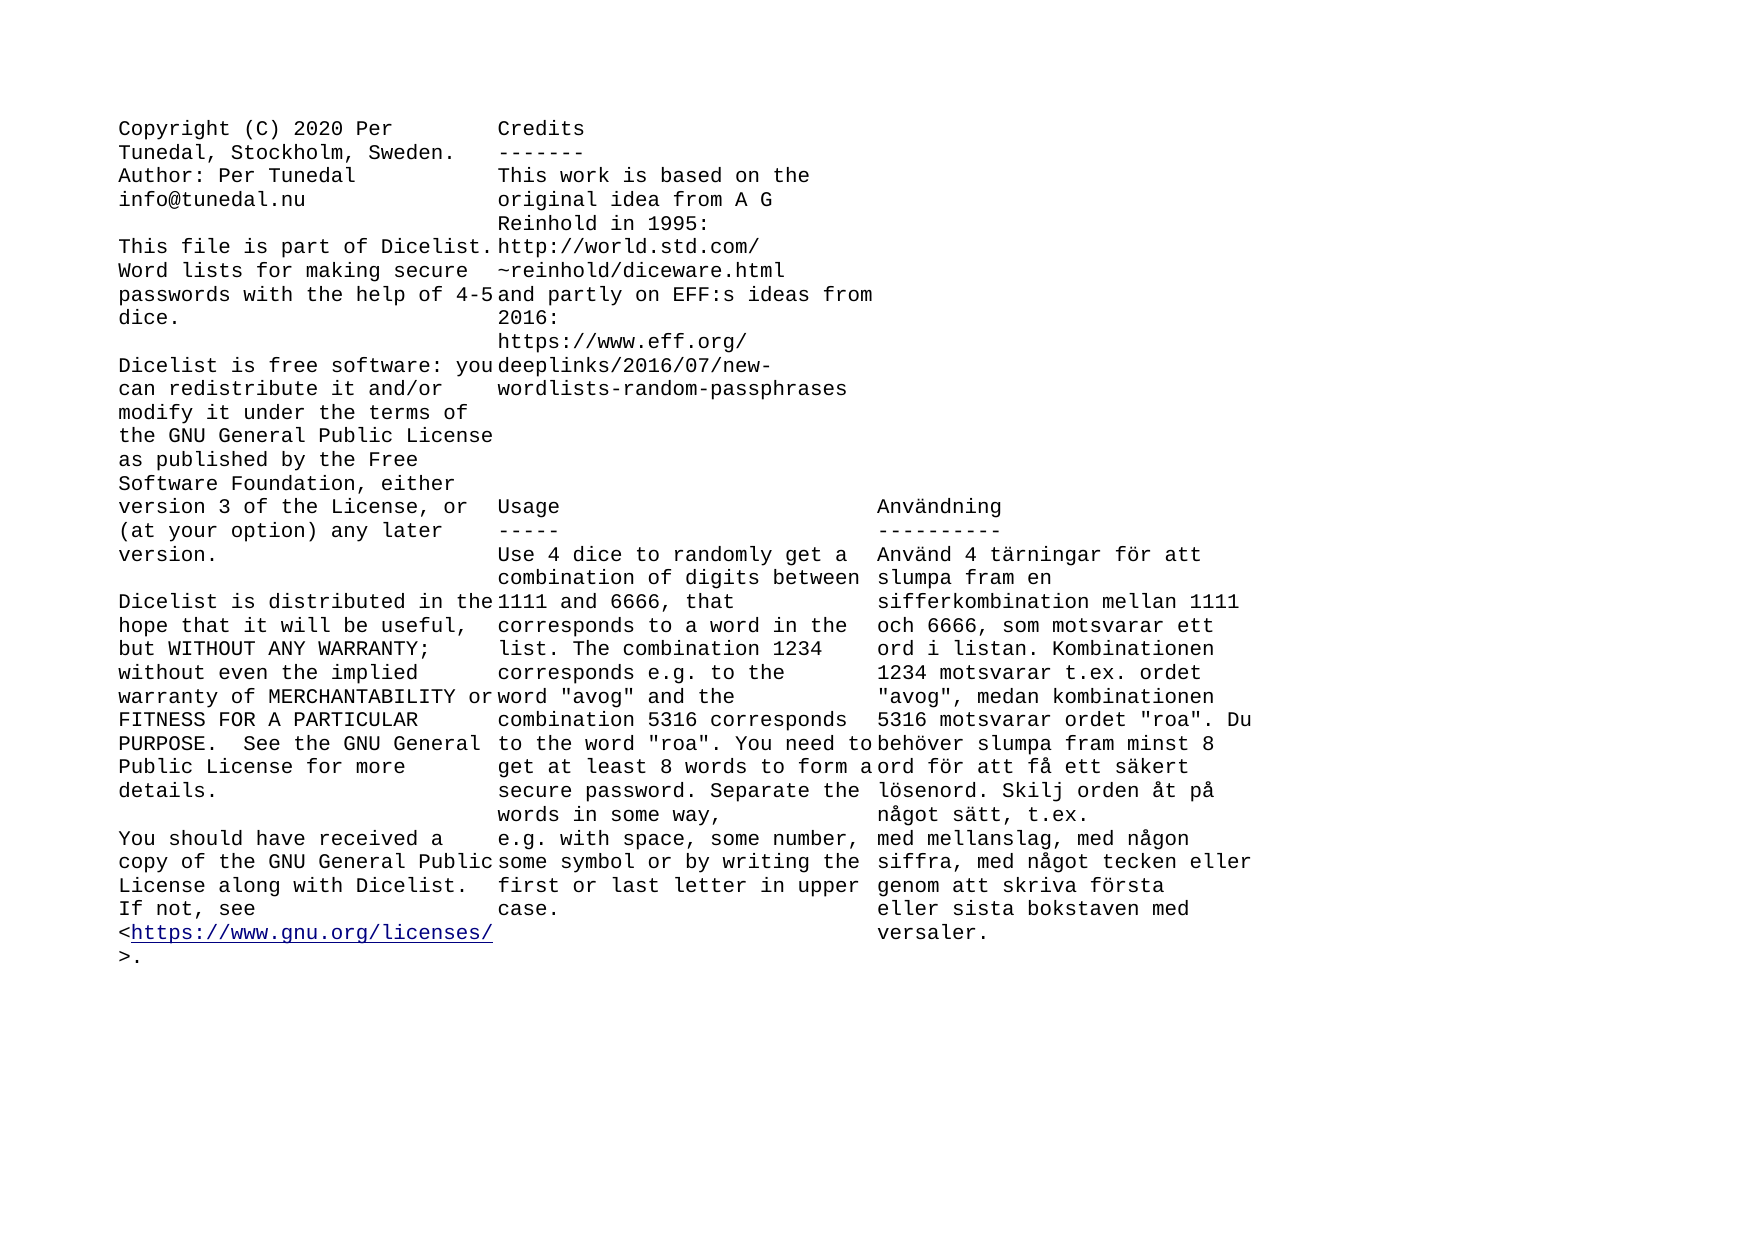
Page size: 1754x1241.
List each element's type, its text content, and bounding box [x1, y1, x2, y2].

text Copyright (C) 2020 Per Tunedal, Stockholm, Sweden. [118, 118, 497, 165]
text Användning ---------- Använd 4 tärningar för att slumpa fram en sifferkombination mellan 1111 och 6666, som motsvarar ett ord i listan. Kombinationen 1234 motsvarar t.ex. ordet "avog", medan kombinationen 5316 motsvarar ordet "roa". Du behöver slumpa fram minst 8 ord för att få ett säkert lösenord. Skilj orden åt på något sätt, t.ex. med mellanslag, med någon siffra, med något tecken eller genom att skriva första eller sista bokstaven med versaler. [877, 496, 1256, 946]
text This file is part of Dicelist. Word lists for making secure passwords with the help of 4-5 dice. [118, 236, 497, 331]
text Dicelist is free software: you can redistribute it and/or modify it under the terms of the GNU General Public License as published by the Free Software Foundation, either version 3 of the License, or (at your option) any later version. [118, 354, 497, 567]
text Dicelist is distributed in the hope that it will be useful, [118, 591, 497, 638]
text ------- [497, 142, 877, 165]
text This work is based on the original idea from A G Reinhold in 1995: [497, 165, 877, 236]
text and partly on EFF:s ideas from 2016: [497, 284, 877, 331]
text http://world.std.com/~reinhold/diceware.html [497, 236, 877, 284]
text https://www.eff.org/deeplinks/2016/07/new-wordlists-random-passphrases [497, 331, 877, 402]
text Credits [497, 118, 877, 142]
text Author: Per Tunedal info@tunedal.nu [118, 165, 497, 213]
text but WITHOUT ANY WARRANTY; without even the implied warranty of MERCHANTABILITY or FITNESS FOR A PARTICULAR PURPOSE. See the GNU General Public License for more details. [118, 638, 497, 804]
text You should have received a copy of the GNU General Public License along with Dicelist. If not, see <https://www.gnu.org/licenses/>. [118, 827, 497, 969]
text Usage ----- Use 4 dice to randomly get a combination of digits between 1111 and 6666, that corresponds to a word in the list. The combination 1234 corresponds e.g. to the word "avog" and the combination 5316 corresponds to the word "roa". You need to get at least 8 words to form a secure password. Separate the words in some way, e.g. with space, some number, some symbol or by writing the first or last letter in upper case. [497, 496, 877, 922]
